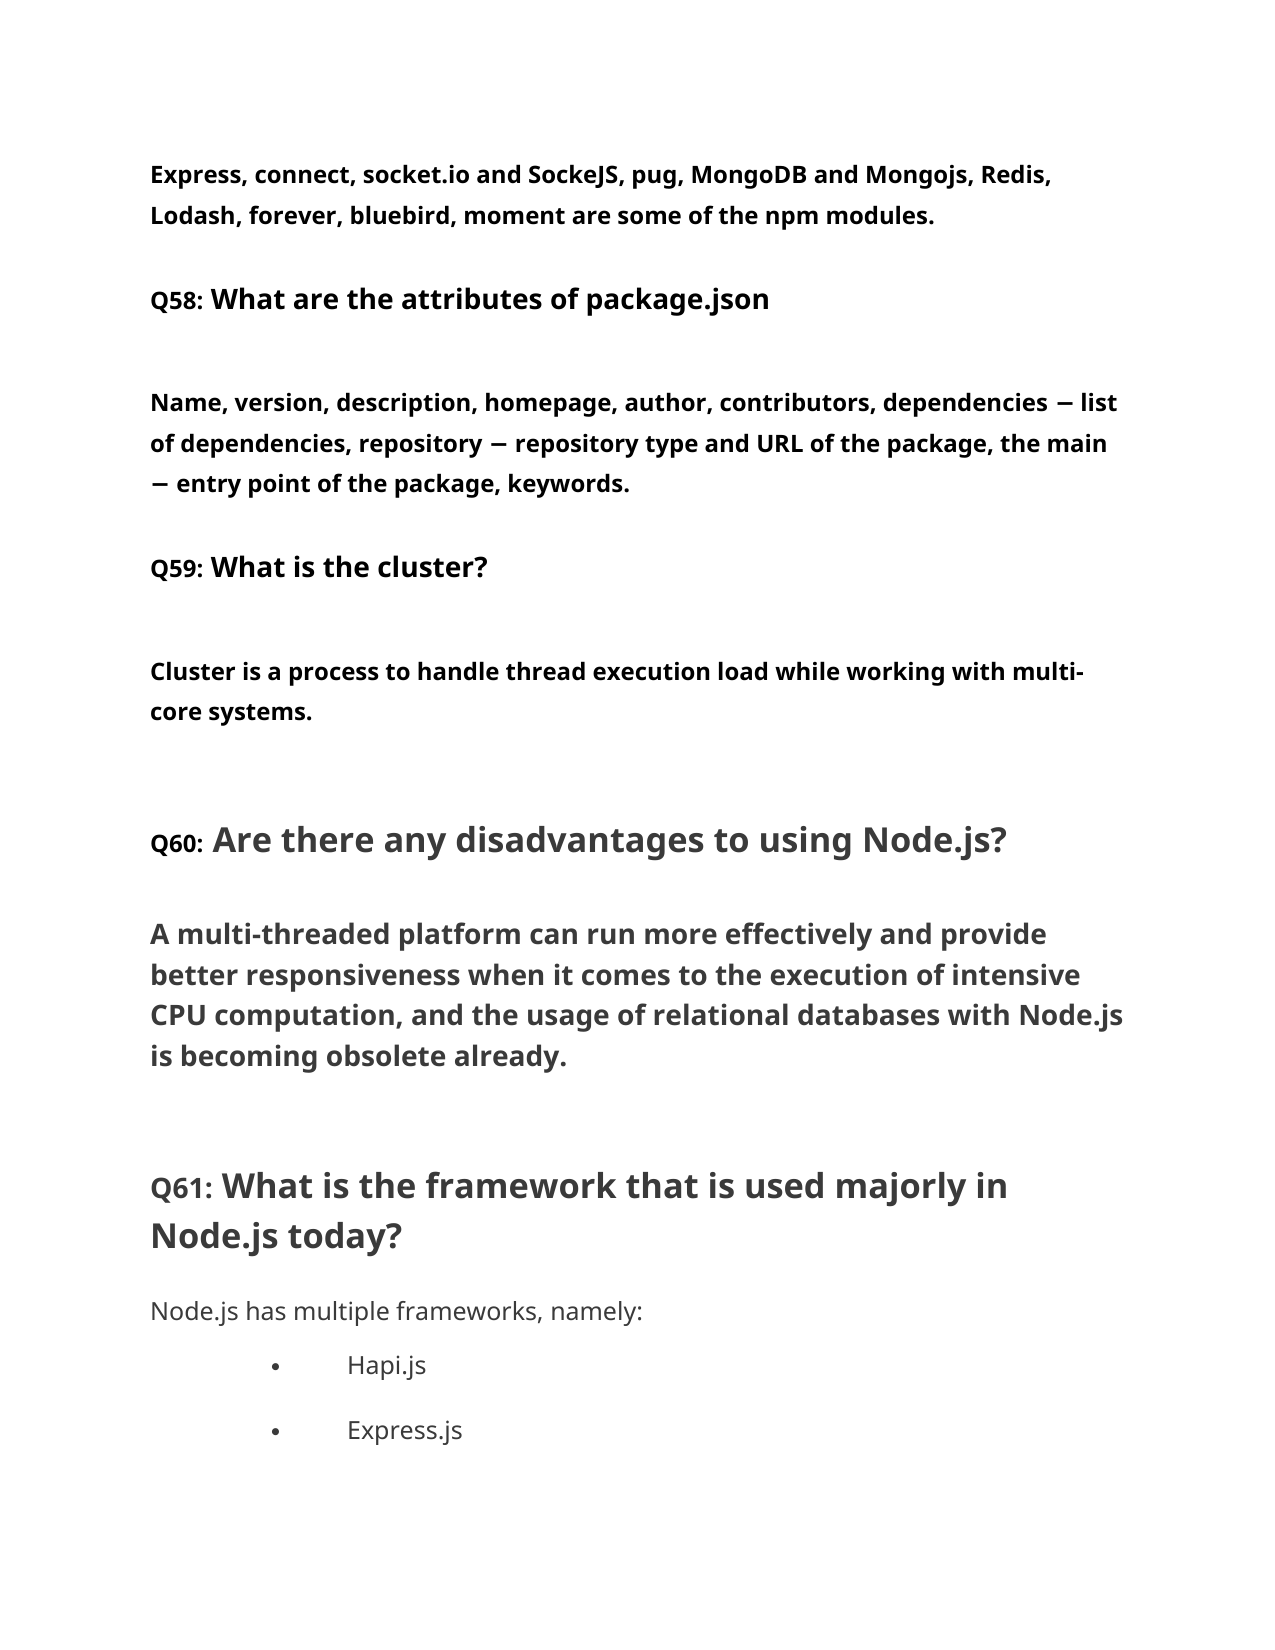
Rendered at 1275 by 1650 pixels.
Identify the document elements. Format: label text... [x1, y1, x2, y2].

subtitle Q61: What is the framework that is used majorly in Node.js today? [150, 1159, 1125, 1259]
subtitle Q58: What are the attributes of package.json [150, 279, 1125, 317]
subtitle Q60: Are there any disadvantages to using Node.js? [150, 812, 1125, 862]
subtitle Express, connect, socket.io and SockeJS, pug, MongoDB and Mongojs, Redis, Lodash, forever, bluebird, moment are some of the npm modules. [150, 150, 1125, 231]
subtitle Cluster is a process to handle thread execution load while working with multi-core systems. [150, 646, 1125, 728]
subtitle Name, version, description, homepage, author, contributors, dependencies − list of dependencies, repository − repository type and URL of the package, the main − entry point of the package, keywords. [150, 378, 1125, 500]
text Node.js has multiple frameworks, namely: [150, 1284, 1125, 1328]
list Express.js [272, 1403, 1125, 1446]
subtitle A multi-threaded platform can run more effectively and provide better responsiveness when it comes to the execution of intensive CPU computation, and the usage of relational databases with Node.js is becoming obsolete already. [150, 912, 1125, 1074]
subtitle Q59: What is the cluster? [150, 548, 1125, 586]
list Hapi.js [272, 1338, 1125, 1382]
